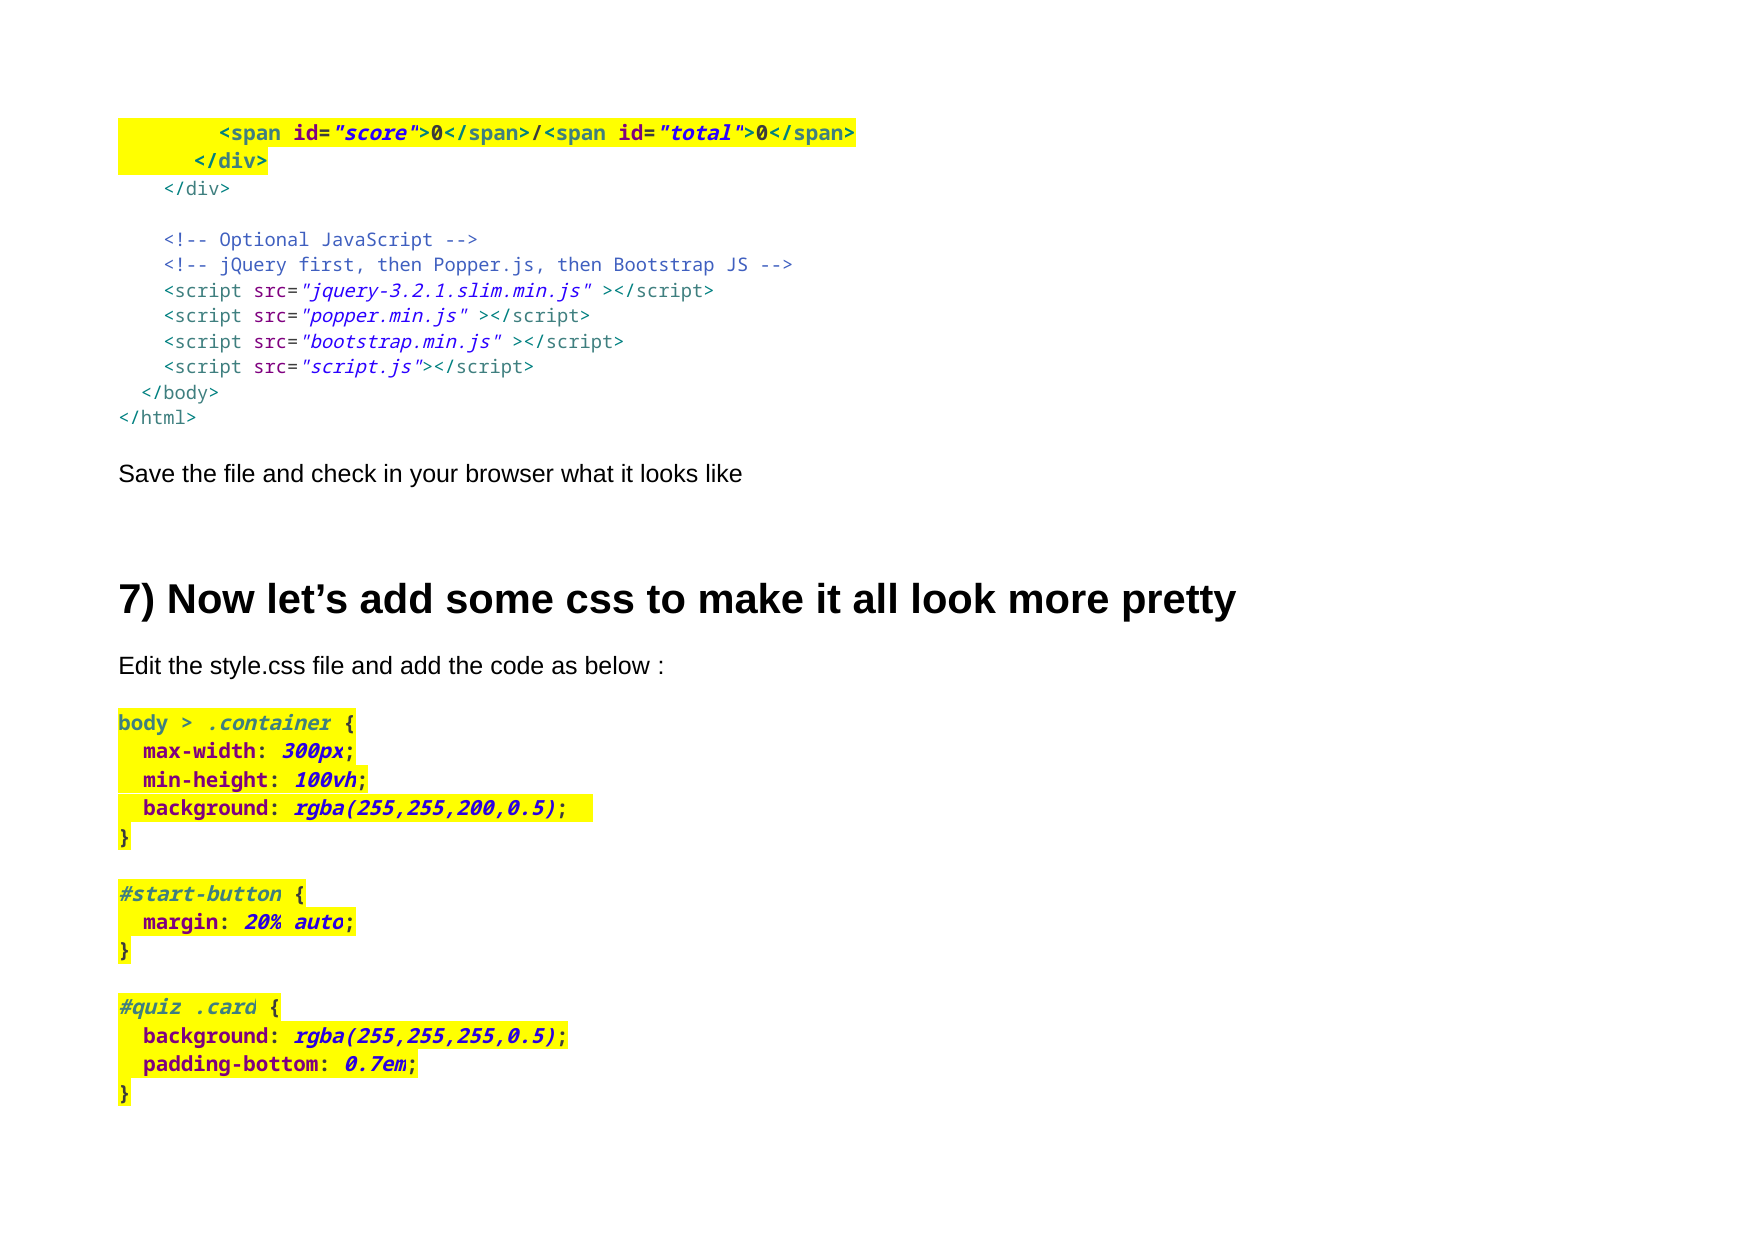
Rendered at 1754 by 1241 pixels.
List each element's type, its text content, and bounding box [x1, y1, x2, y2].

text background: rgba(255,255,200,0.5); [118, 793, 1636, 822]
text Edit the style.css file and add the code as below : [118, 651, 1636, 679]
text background: rgba(255,255,255,0.5); [118, 1021, 1636, 1049]
text <!-- jQuery first, then Popper.js, then Bootstrap JS --> [118, 252, 1636, 277]
text body > .container { [118, 708, 1636, 737]
text #start-button { [118, 879, 1636, 907]
text </div> [118, 147, 1636, 175]
text margin: 20% auto; [118, 907, 1636, 936]
text Save the file and check in your browser what it looks like [118, 459, 1636, 488]
text min-height: 100vh; [118, 765, 1636, 793]
text <script src="jquery-3.2.1.slim.min.js" ></script> [118, 277, 1636, 303]
text </div> [118, 175, 1636, 201]
text padding-bottom: 0.7em; [118, 1049, 1636, 1078]
text #quiz .card { [118, 992, 1636, 1021]
text <span id="score">0</span>/<span id="total">0</span> [118, 118, 1636, 147]
text } [118, 822, 1636, 850]
text max-width: 300px; [118, 737, 1636, 765]
text 7) Now let’s add some css to make it all look more pretty [118, 574, 1636, 622]
text <script src="popper.min.js" ></script> [118, 303, 1636, 328]
text <!-- Optional JavaScript --> [118, 226, 1636, 252]
text </body> [118, 379, 1636, 405]
text <script src="bootstrap.min.js" ></script> [118, 328, 1636, 354]
text </html> [118, 405, 1636, 430]
text } [118, 1078, 1636, 1106]
text <script src="script.js"></script> [118, 354, 1636, 379]
text } [118, 936, 1636, 964]
